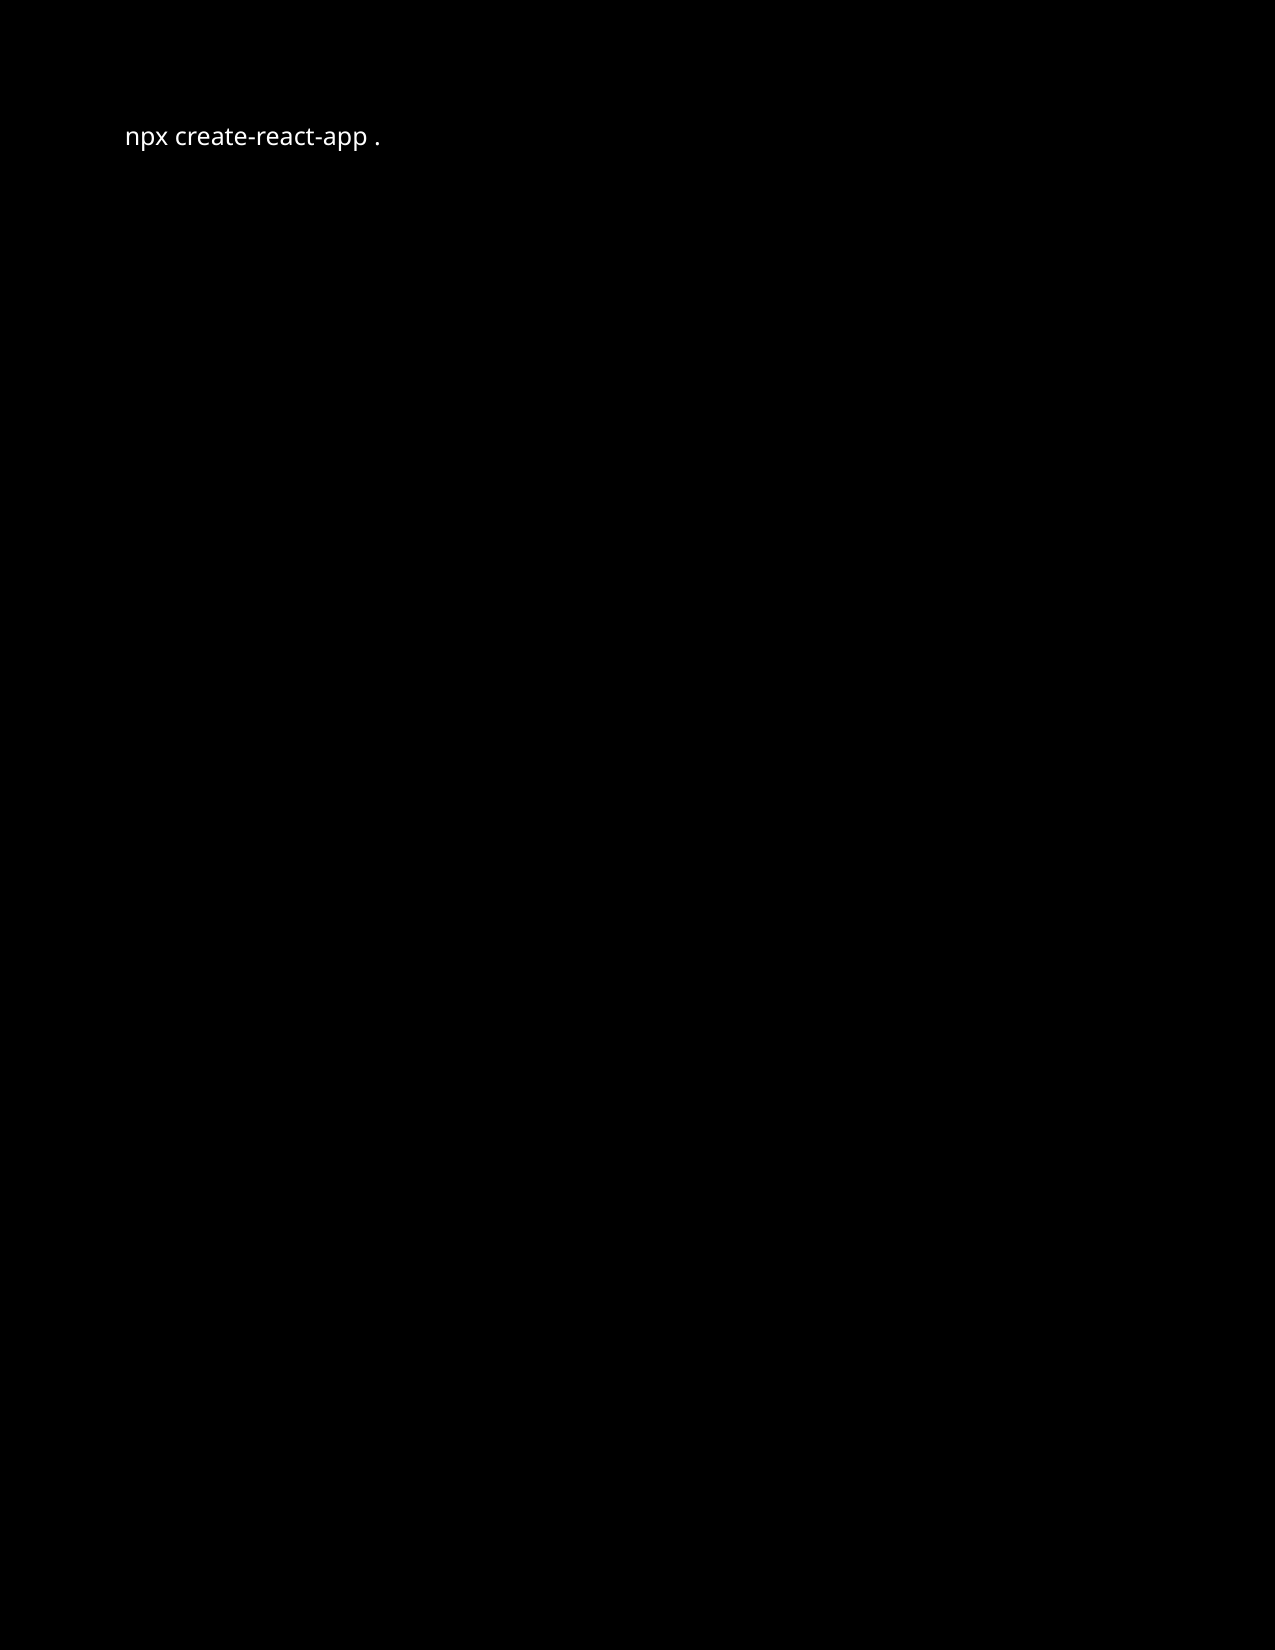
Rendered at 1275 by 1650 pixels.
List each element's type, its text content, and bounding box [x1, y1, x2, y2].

text npx create-react-app . [118, 118, 1157, 152]
